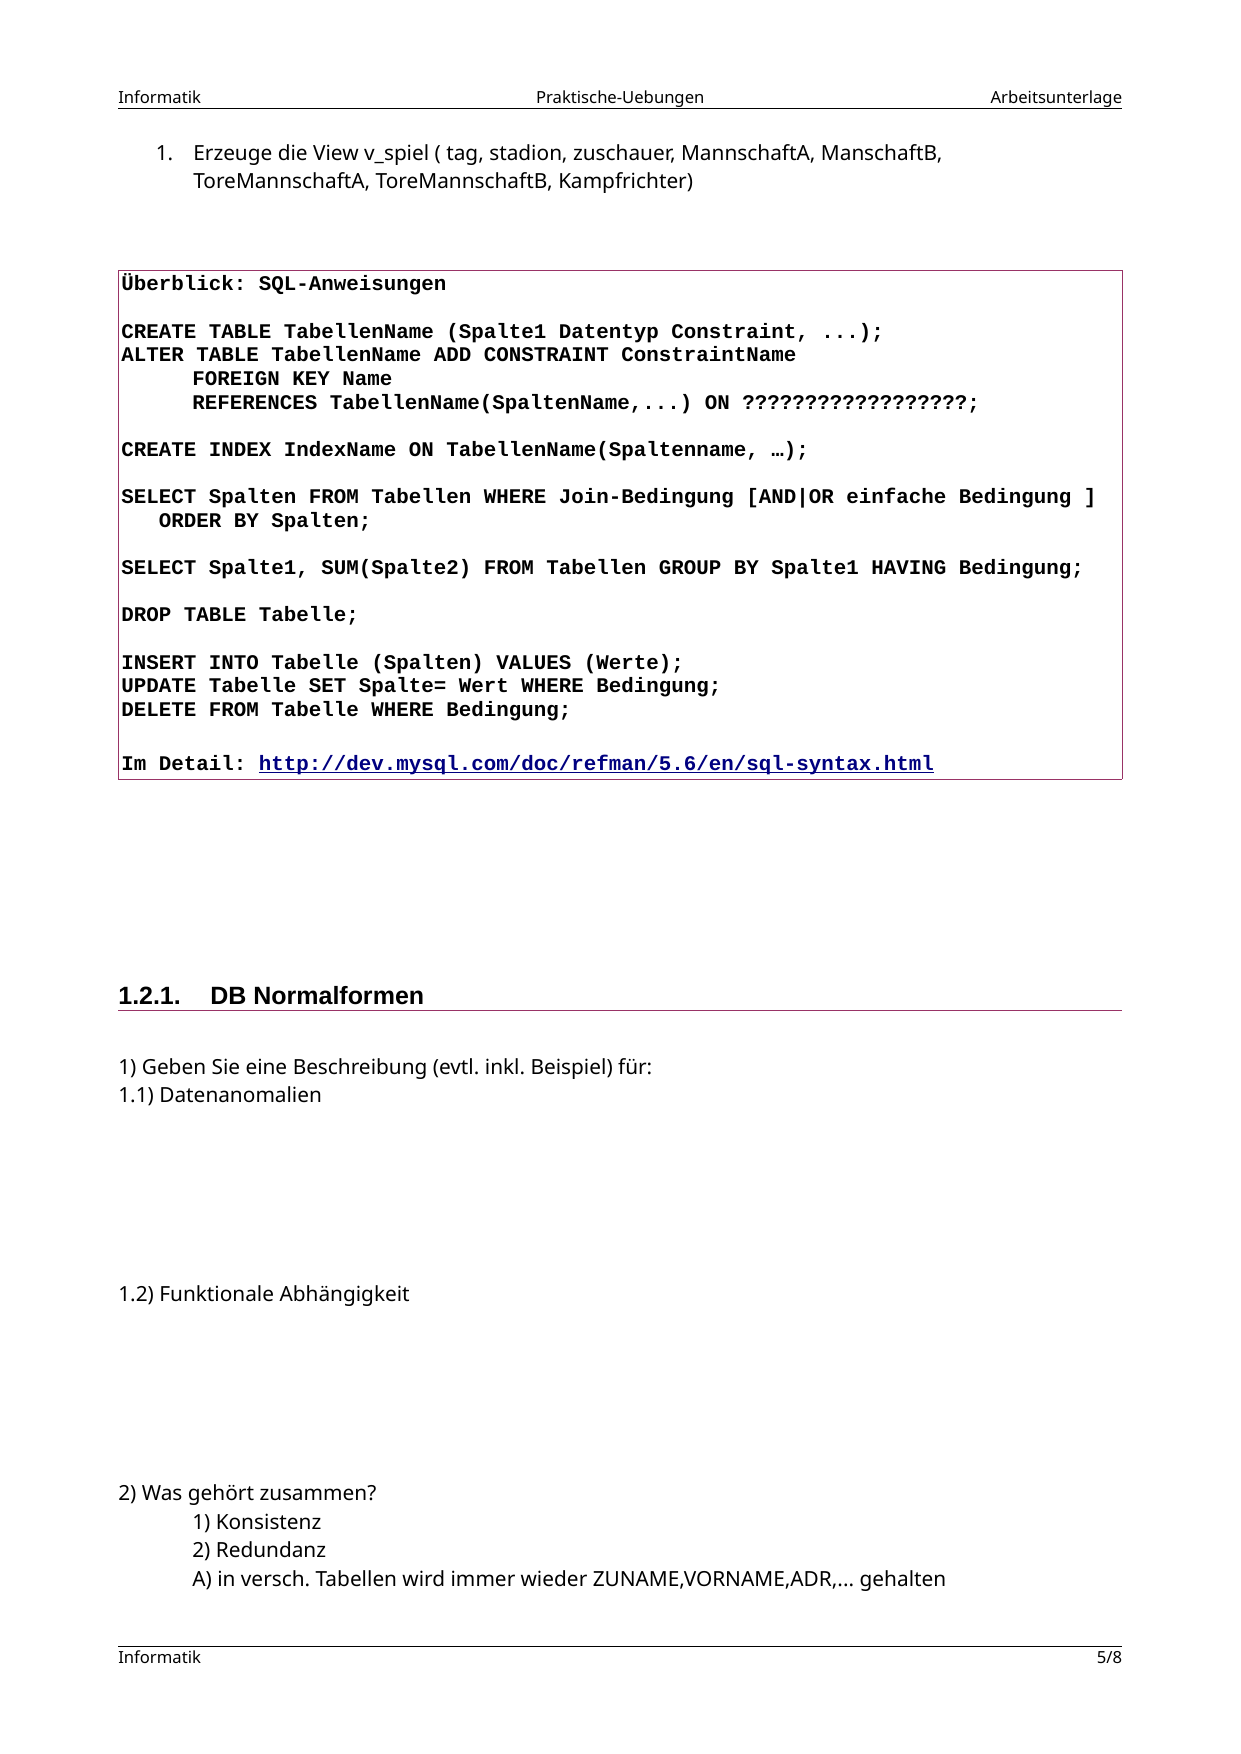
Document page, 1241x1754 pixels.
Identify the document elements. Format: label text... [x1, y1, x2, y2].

text 1) Konsistenz [192, 1507, 1122, 1535]
text CREATE INDEX IndexName ON TabellenName(Spaltenname, …); [119, 436, 1122, 459]
text Überblick: SQL-Anweisungen [119, 271, 1122, 294]
text 2) Was gehört zusammen? [118, 1478, 1122, 1507]
subtitle DB Normalformen [118, 981, 1122, 1010]
text UPDATE Tabelle SET Spalte= Wert WHERE Bedingung; [119, 672, 1122, 696]
text ALTER TABLE TabellenName ADD CONSTRAINT ConstraintName [119, 341, 1122, 365]
text A) in versch. Tabellen wird immer wieder ZUNAME,VORNAME,ADR,... gehalten [118, 1564, 1122, 1592]
text ORDER BY Spalten; [119, 507, 1122, 531]
text 2) Redundanz [192, 1535, 1122, 1564]
text DELETE FROM Tabelle WHERE Bedingung; [119, 696, 1122, 720]
text 1.1) Datenanomalien [118, 1080, 1122, 1109]
text 1.2) Funktionale Abhängigkeit [118, 1279, 1122, 1308]
text SELECT Spalten FROM Tabellen WHERE Join-Bedingung [AND|OR einfache Bedingung ] [119, 459, 1122, 507]
text FOREIGN KEY Name [119, 365, 1122, 389]
text CREATE TABLE TabellenName (Spalte1 Datentyp Constraint, ...); [119, 318, 1122, 341]
text Im Detail: http://dev.mysql.com/doc/refman/5.6/en/sql-syntax.html [119, 749, 1122, 779]
text SELECT Spalte1, SUM(Spalte2) FROM Tabellen GROUP BY Spalte1 HAVING Bedingung; [119, 554, 1122, 578]
text 1) Geben Sie eine Beschreibung (evtl. inkl. Beispiel) für: [118, 1052, 1122, 1080]
text INSERT INTO Tabelle (Spalten) VALUES (Werte); [119, 649, 1122, 672]
text REFERENCES TabellenName(SpaltenName,...) ON ??????????????????; [119, 389, 1122, 412]
list Erzeuge die View v_spiel ( tag, stadion, zuschauer, MannschaftA, ManschaftB, ToreMannschaftA, ToreMannschaftB, Kampfrichter) [156, 138, 1122, 195]
text DROP TABLE Tabelle; [119, 578, 1122, 625]
